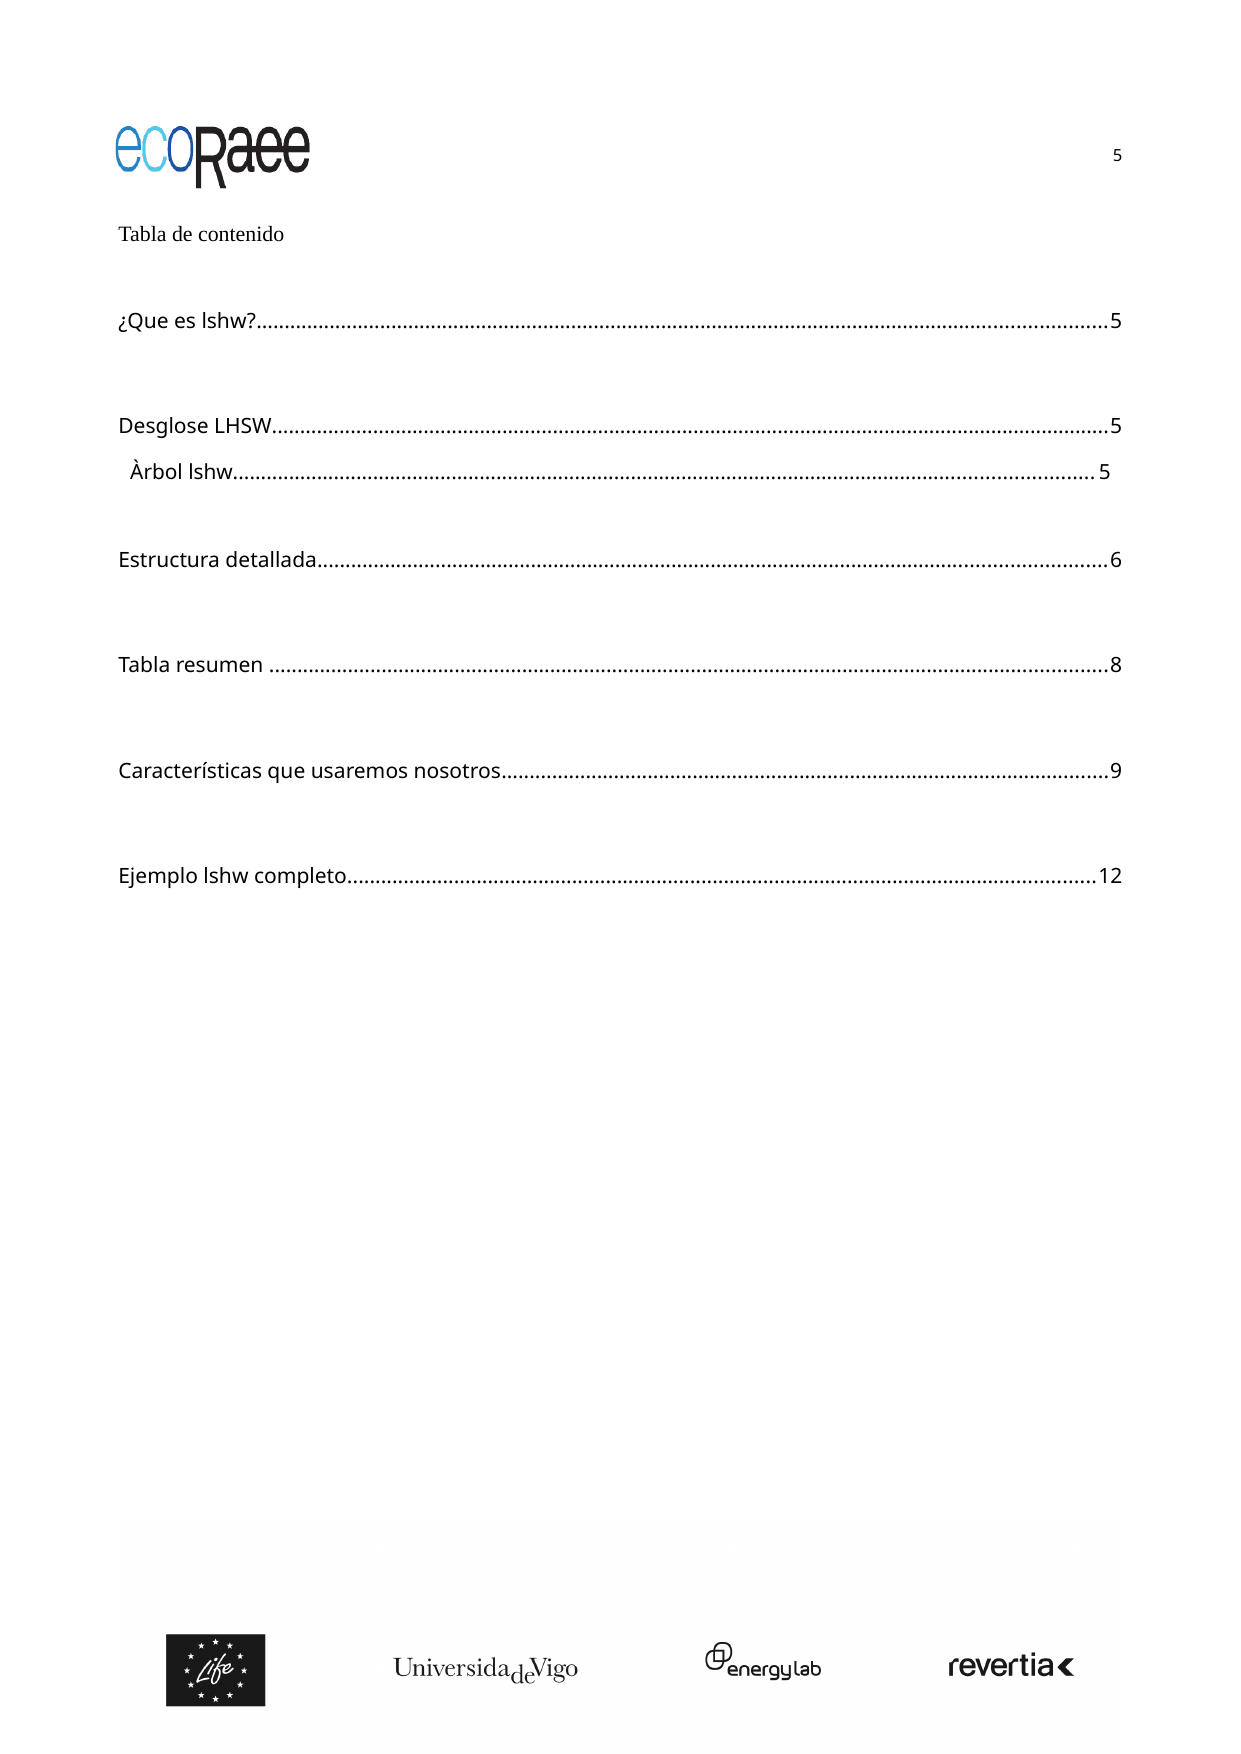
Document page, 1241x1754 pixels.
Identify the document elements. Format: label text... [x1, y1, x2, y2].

picture [118, 1514, 1123, 1754]
text Tabla resumen 8 [118, 650, 1122, 679]
picture [114, 124, 311, 190]
text Estructura detallada 6 [118, 545, 1122, 574]
text Desglose LHSW 5 [118, 411, 1122, 440]
text Características que usaremos nosotros 9 [118, 756, 1122, 784]
text ¿Que es lshw? 5 [118, 306, 1122, 334]
text Àrbol lshw 5 [118, 457, 1122, 486]
text Ejemplo lshw completo. 12 [118, 861, 1122, 890]
text Tabla de contenido [118, 221, 1122, 247]
